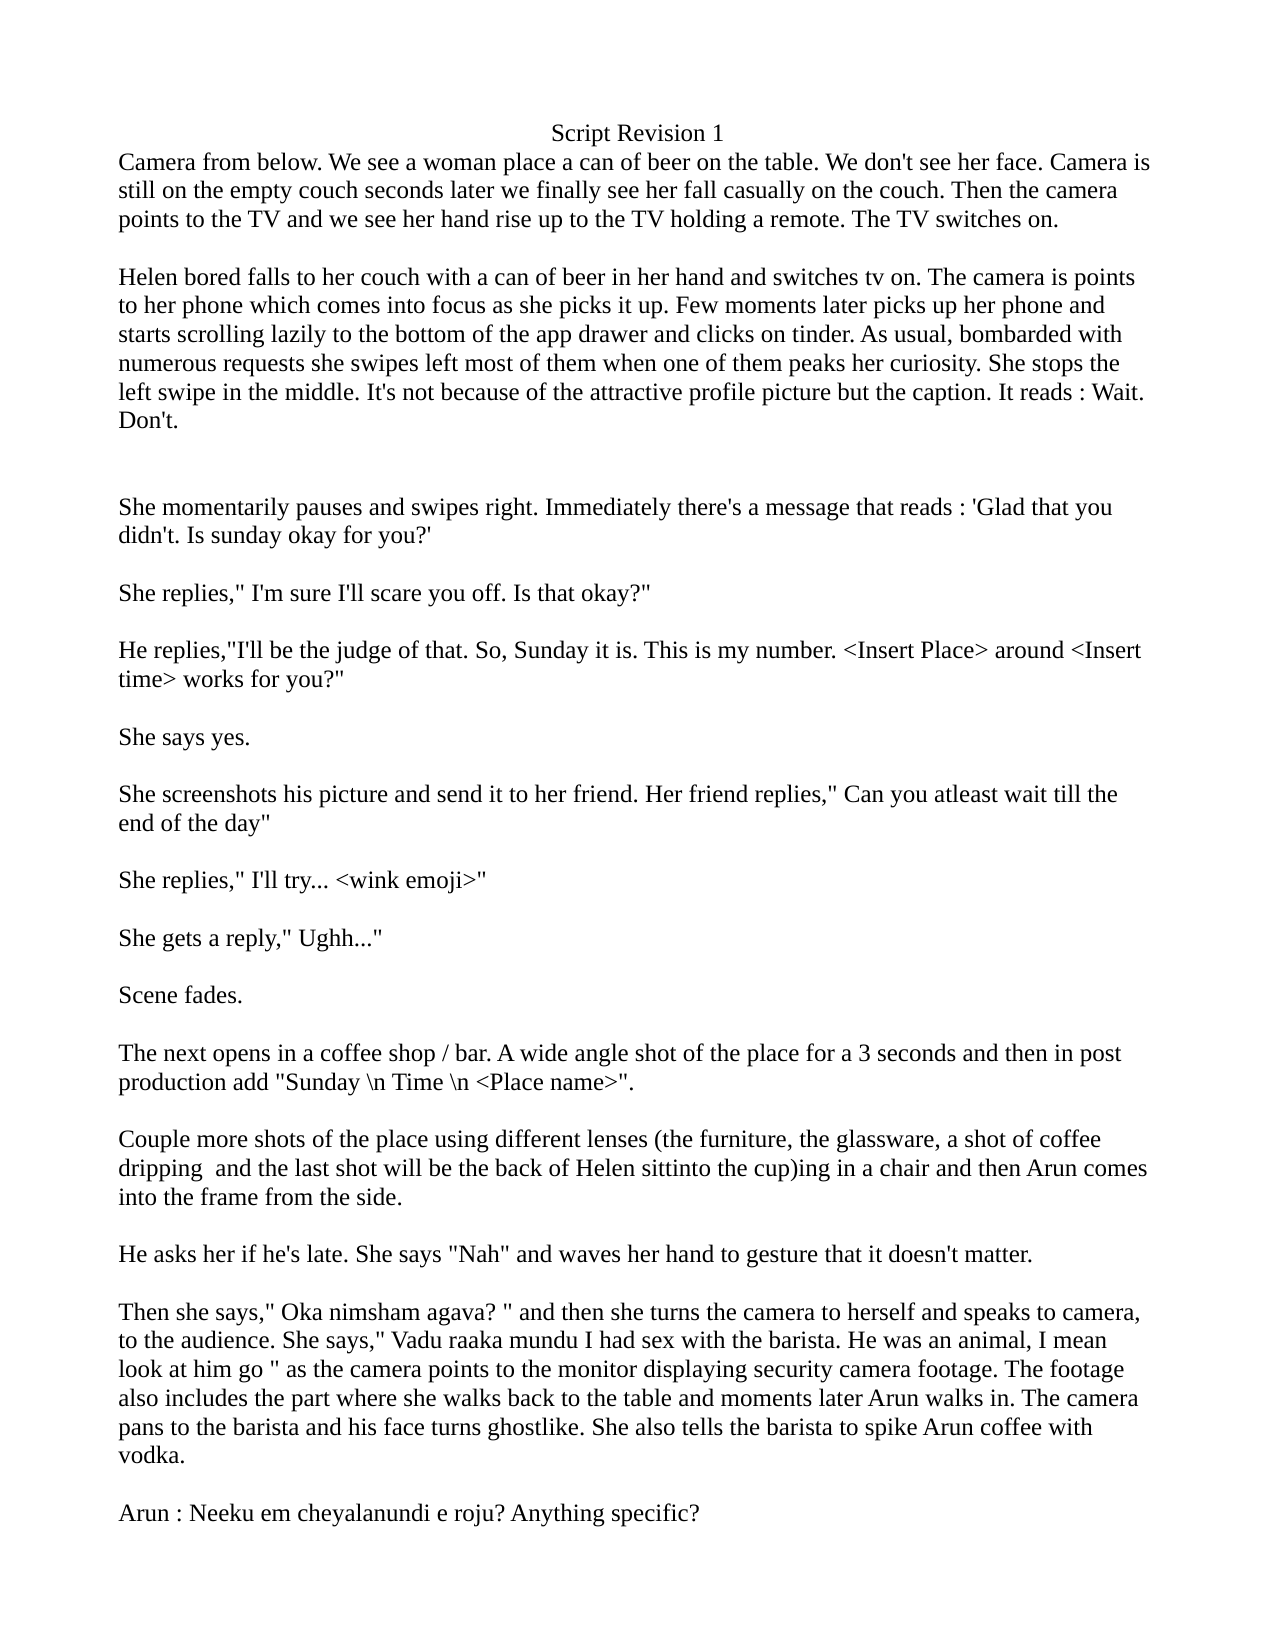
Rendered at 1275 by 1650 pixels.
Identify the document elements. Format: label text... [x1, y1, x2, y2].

text The next opens in a coffee shop / bar. A wide angle shot of the place for a 3 seconds and then in post production add "Sunday \n Time \n <Place name>". [118, 1038, 1157, 1096]
text She screenshots his picture and send it to her friend. Her friend replies," Can you atleast wait till the end of the day" [118, 779, 1157, 837]
text He replies,"I'll be the judge of that. So, Sunday it is. This is my number. <Insert Place> around <Insert time> works for you?" [118, 636, 1157, 693]
text Couple more shots of the place using different lenses (the furniture, the glassware, a shot of coffee dripping and the last shot will be the back of Helen sittinto the cup)ing in a chair and then Arun comes into the frame from the side. [118, 1124, 1157, 1211]
text Then she says," Oka nimsham agava? " and then she turns the camera to herself and speaks to camera, to the audience. She says," Vadu raaka mundu I had sex with the barista. He was an animal, I mean look at him go " as the camera points to the monitor displaying security camera footage. The footage also includes the part where she walks back to the table and moments later Arun walks in. The camera pans to the barista and his face turns ghostlike. She also tells the barista to spike Arun coffee with vodka. [118, 1297, 1157, 1469]
text She momentarily pauses and swipes right. Immediately there's a message that reads : 'Glad that you didn't. Is sunday okay for you?' [118, 492, 1157, 549]
text Helen bored falls to her couch with a can of beer in her hand and switches tv on. The camera is points to her phone which comes into focus as she picks it up. Few moments later picks up her phone and starts scrolling lazily to the bottom of the app drawer and clicks on tinder. As usual, bombarded with numerous requests she swipes left most of them when one of them peaks her curiosity. She stops the left swipe in the middle. It's not because of the attractive profile picture but the caption. It reads : Wait. Don't. [118, 262, 1157, 434]
text He asks her if he's late. She says "Nah" and waves her hand to gesture that it doesn't matter. [118, 1239, 1157, 1268]
text Script Revision 1 [118, 118, 1157, 147]
text Arun : Neeku em cheyalanundi e roju? Anything specific? [118, 1498, 1157, 1527]
text Camera from below. We see a woman place a can of beer on the table. We don't see her face. Camera is still on the empty couch seconds later we finally see her fall casually on the couch. Then the camera points to the TV and we see her hand rise up to the TV holding a remote. The TV switches on. [118, 147, 1157, 233]
text She says yes. [118, 722, 1157, 751]
text Scene fades. [118, 981, 1157, 1009]
text She gets a reply," Ughh..." [118, 923, 1157, 952]
text She replies," I'll try... <wink emoji>" [118, 866, 1157, 894]
text She replies," I'm sure I'll scare you off. Is that okay?" [118, 578, 1157, 607]
